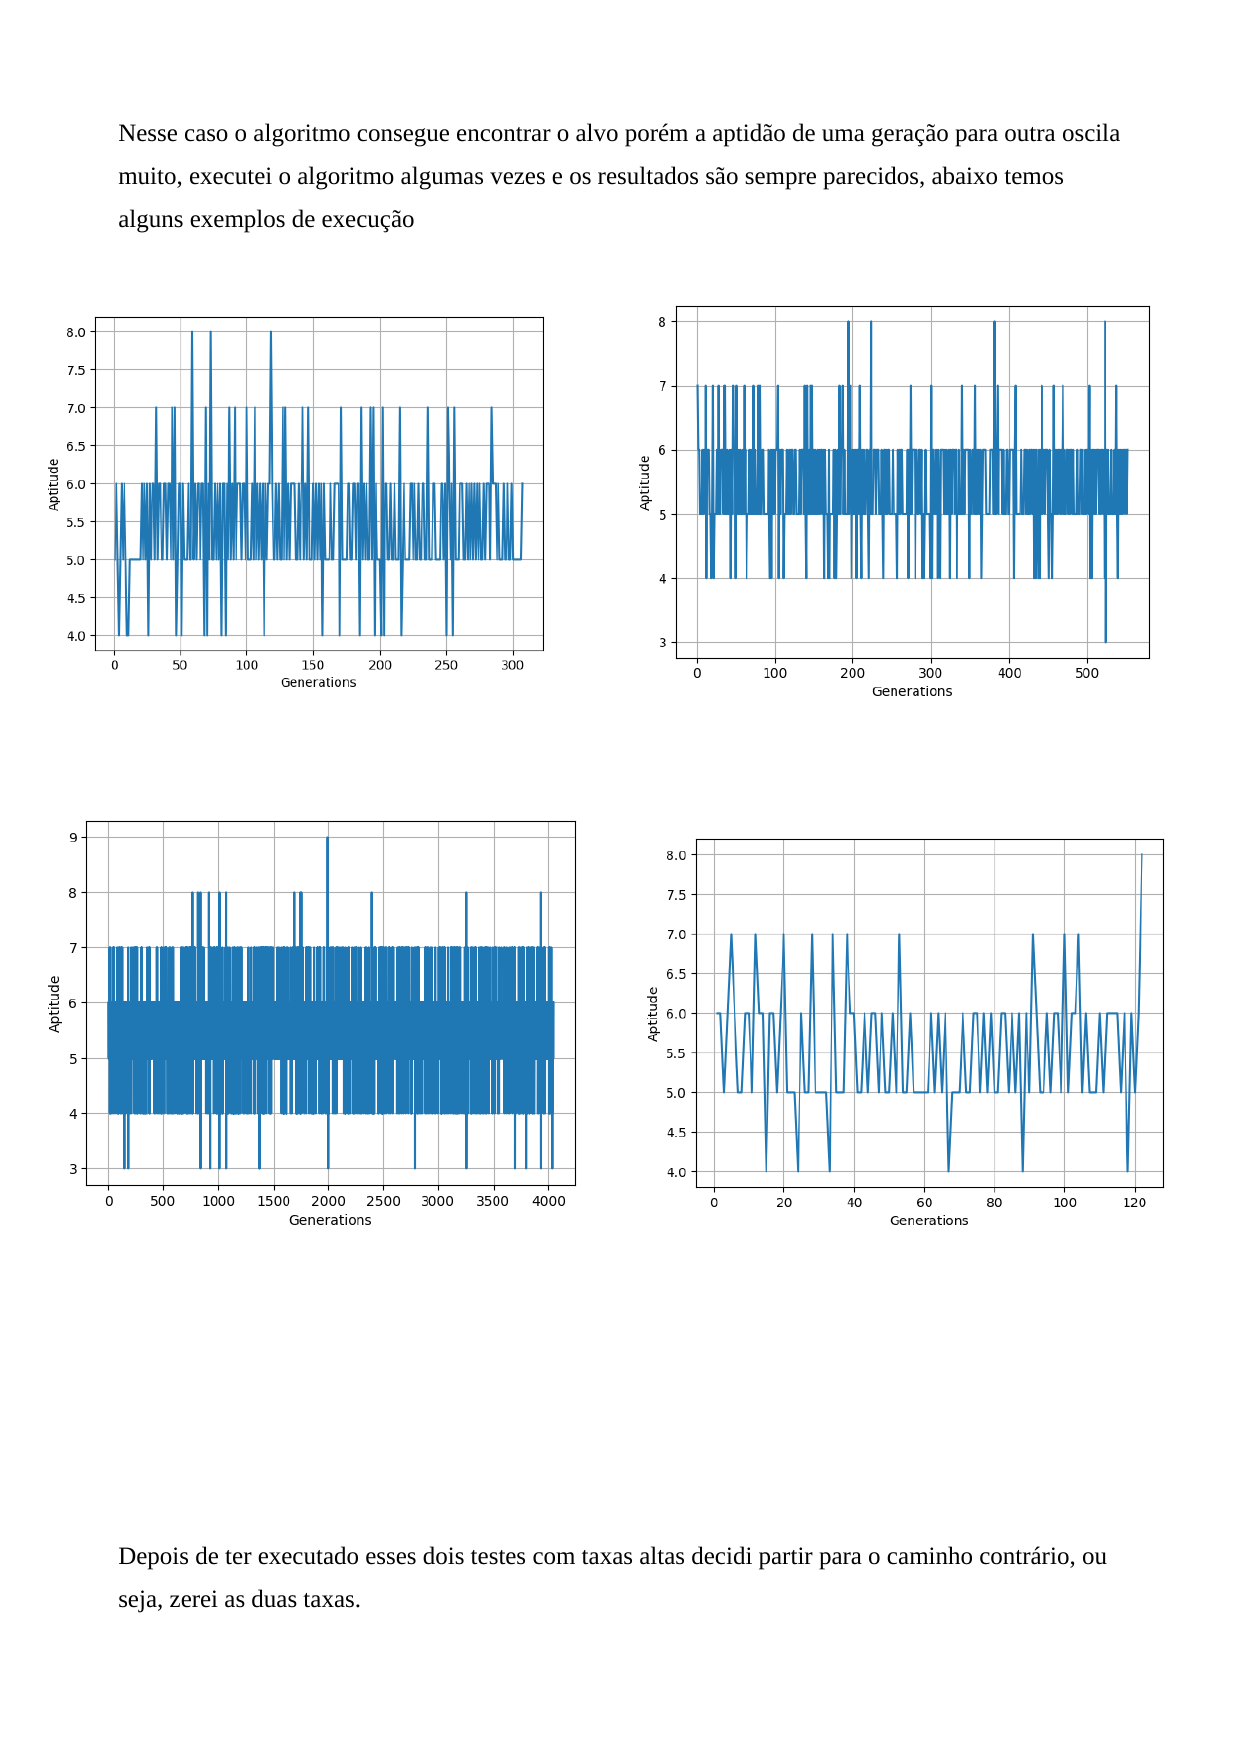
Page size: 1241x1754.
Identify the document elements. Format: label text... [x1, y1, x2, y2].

picture [7, 763, 1223, 1237]
text Depois de ter executado esses dois testes com taxas altas decidi partir para o caminho contrário, ou seja, zerei as duas taxas. [118, 1541, 1122, 1613]
picture [22, 250, 1210, 708]
text Nesse caso o algoritmo consegue encontrar o alvo porém a aptidão de uma geração para outra oscila muito, executei o algoritmo algumas vezes e os resultados são sempre parecidos, abaixo temos alguns exemplos de execução [118, 118, 1122, 233]
